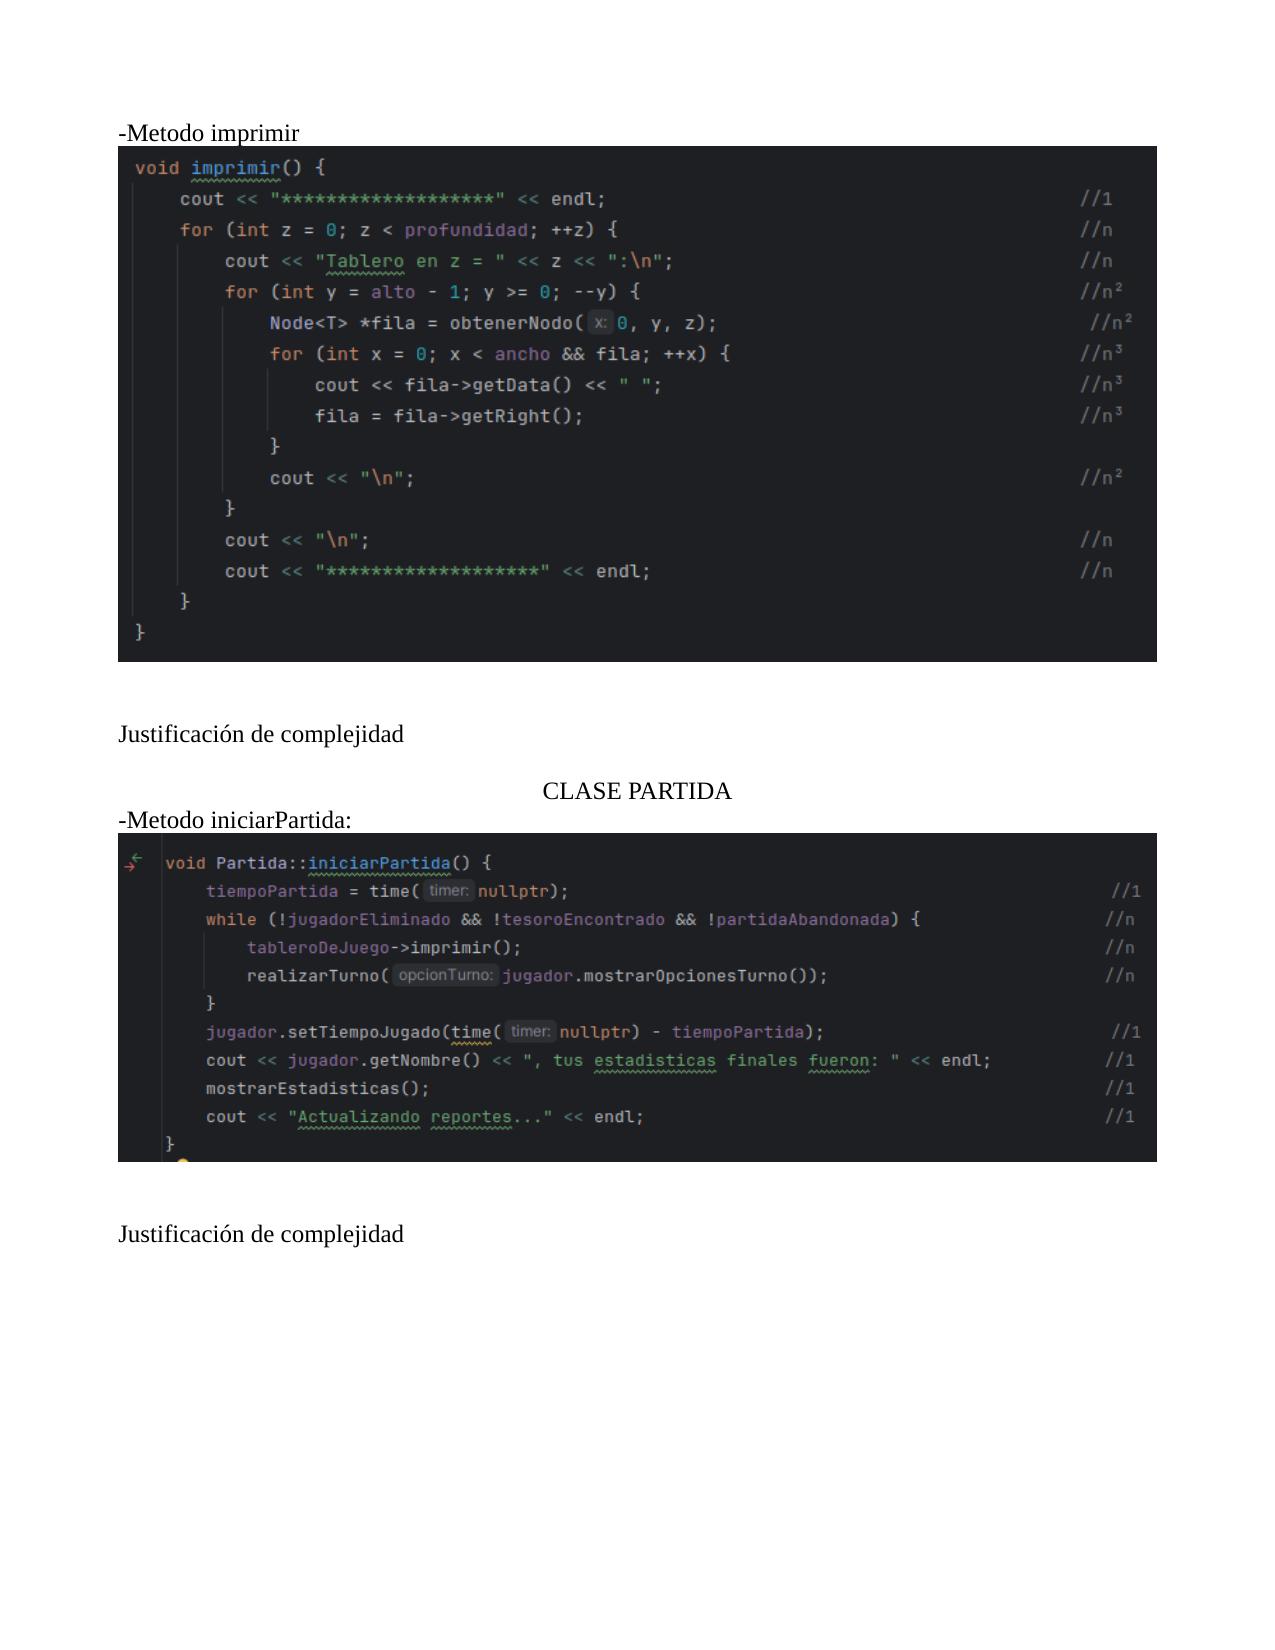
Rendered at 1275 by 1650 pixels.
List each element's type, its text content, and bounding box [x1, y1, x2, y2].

text -Metodo imprimir [118, 118, 1157, 146]
text -Metodo iniciarPartida: [118, 805, 1157, 833]
text CLASE PARTIDA [118, 776, 1157, 805]
picture [118, 833, 1157, 1162]
text Justificación de complejidad [118, 719, 1157, 747]
text Justificación de complejidad [118, 1219, 1157, 1248]
picture [118, 146, 1157, 662]
